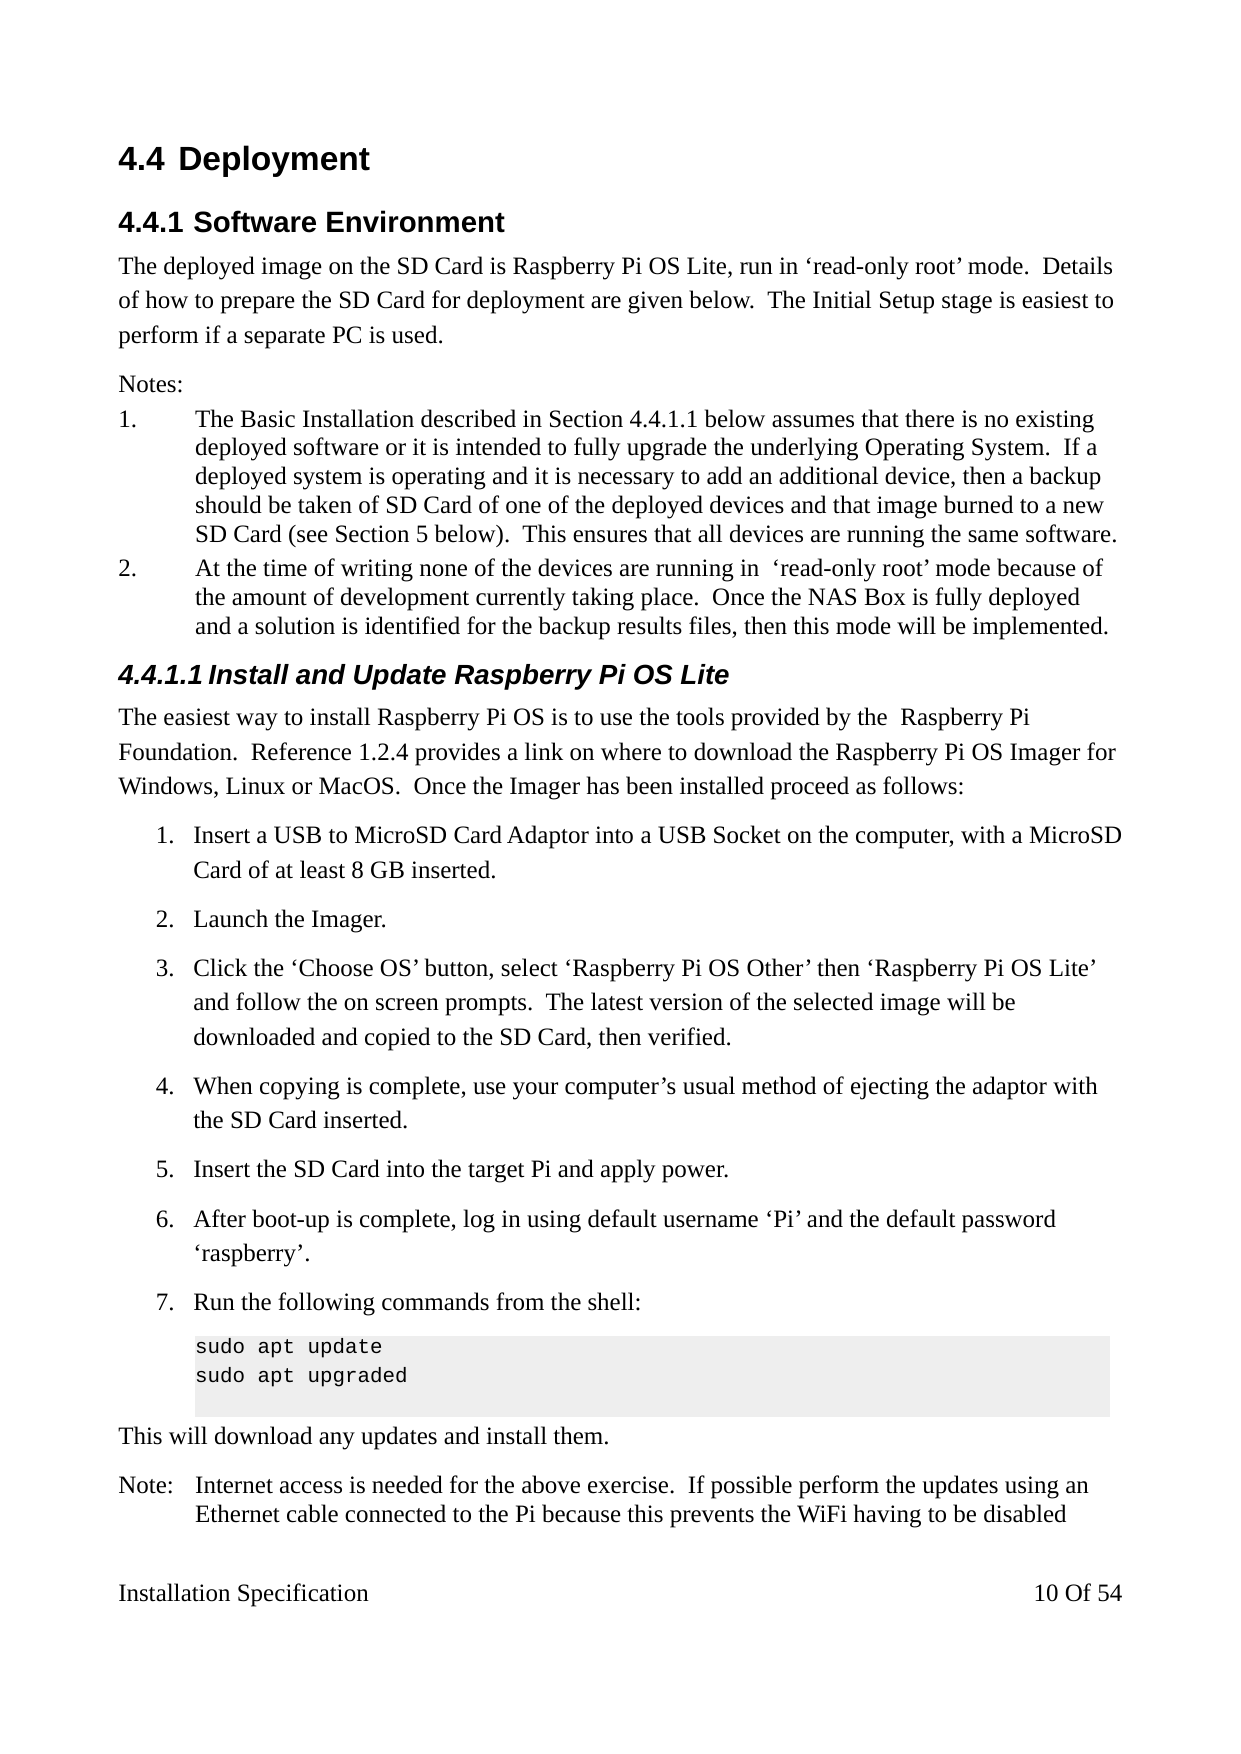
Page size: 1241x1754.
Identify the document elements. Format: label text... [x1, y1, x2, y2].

list Launch the Imager. [156, 904, 1122, 933]
list After boot-up is complete, log in using default username ‘Pi’ and the default password ‘raspberry’. [156, 1204, 1122, 1267]
subtitle Software Environment [118, 205, 1122, 238]
text sudo apt update [195, 1336, 1110, 1360]
list Run the following commands from the shell: [156, 1287, 1122, 1316]
text The deployed image on the SD Card is Raspberry Pi OS Lite, run in ‘read-only root’ mode. Details of how to prepare the SD Card for deployment are given below. The Initial Setup stage is easiest to perform if a separate PC is used. [118, 251, 1122, 349]
text Notes: [118, 369, 1122, 398]
text Note: Internet access is needed for the above exercise. If possible perform the updates using an Ethernet cable connected to the Pi because this prevents the WiFi having to be disabled [118, 1470, 1122, 1528]
text sudo apt upgraded [195, 1364, 1110, 1388]
subtitle Install and Update Raspberry Pi OS Lite [118, 658, 1122, 690]
list Insert the SD Card into the target Pi and apply power. [156, 1154, 1122, 1183]
list Click the ‘Choose OS’ button, select ‘Raspberry Pi OS Other’ then ‘Raspberry Pi OS Lite’ and follow the on screen prompts. The latest version of the selected image will be downloaded and copied to the SD Card, then verified. [156, 953, 1122, 1051]
list Insert a USB to MicroSD Card Adaptor into a USB Socket on the computer, with a MicroSD Card of at least 8 GB inserted. [156, 820, 1122, 884]
text The easiest way to install Raspberry Pi OS is to use the tools provided by the Raspberry Pi Foundation. Reference 1.2.4 provides a link on where to download the Raspberry Pi OS Imager for Windows, Linux or MacOS. Once the Imager has been installed proceed as follows: [118, 702, 1122, 800]
text 1. The Basic Installation described in Section 4.4.1.1 below assumes that there is no existing deployed software or it is intended to fully upgrade the underlying Operating System. If a deployed system is operating and it is necessary to add an additional device, then a backup should be taken of SD Card of one of the deployed devices and that image burned to a new SD Card (see Section 5 below). This ensures that all devices are running the same software. [118, 404, 1122, 547]
text This will download any updates and install them. [118, 1421, 1122, 1450]
list When copying is complete, use your computer’s usual method of ejecting the adaptor with the SD Card inserted. [156, 1071, 1122, 1134]
subtitle Deployment [118, 139, 1122, 178]
text 2. At the time of writing none of the devices are running in ‘read-only root’ mode because of the amount of development currently taking place. Once the NAS Box is fully deployed and a solution is identified for the backup results files, then this mode will be implemented. [118, 553, 1122, 639]
